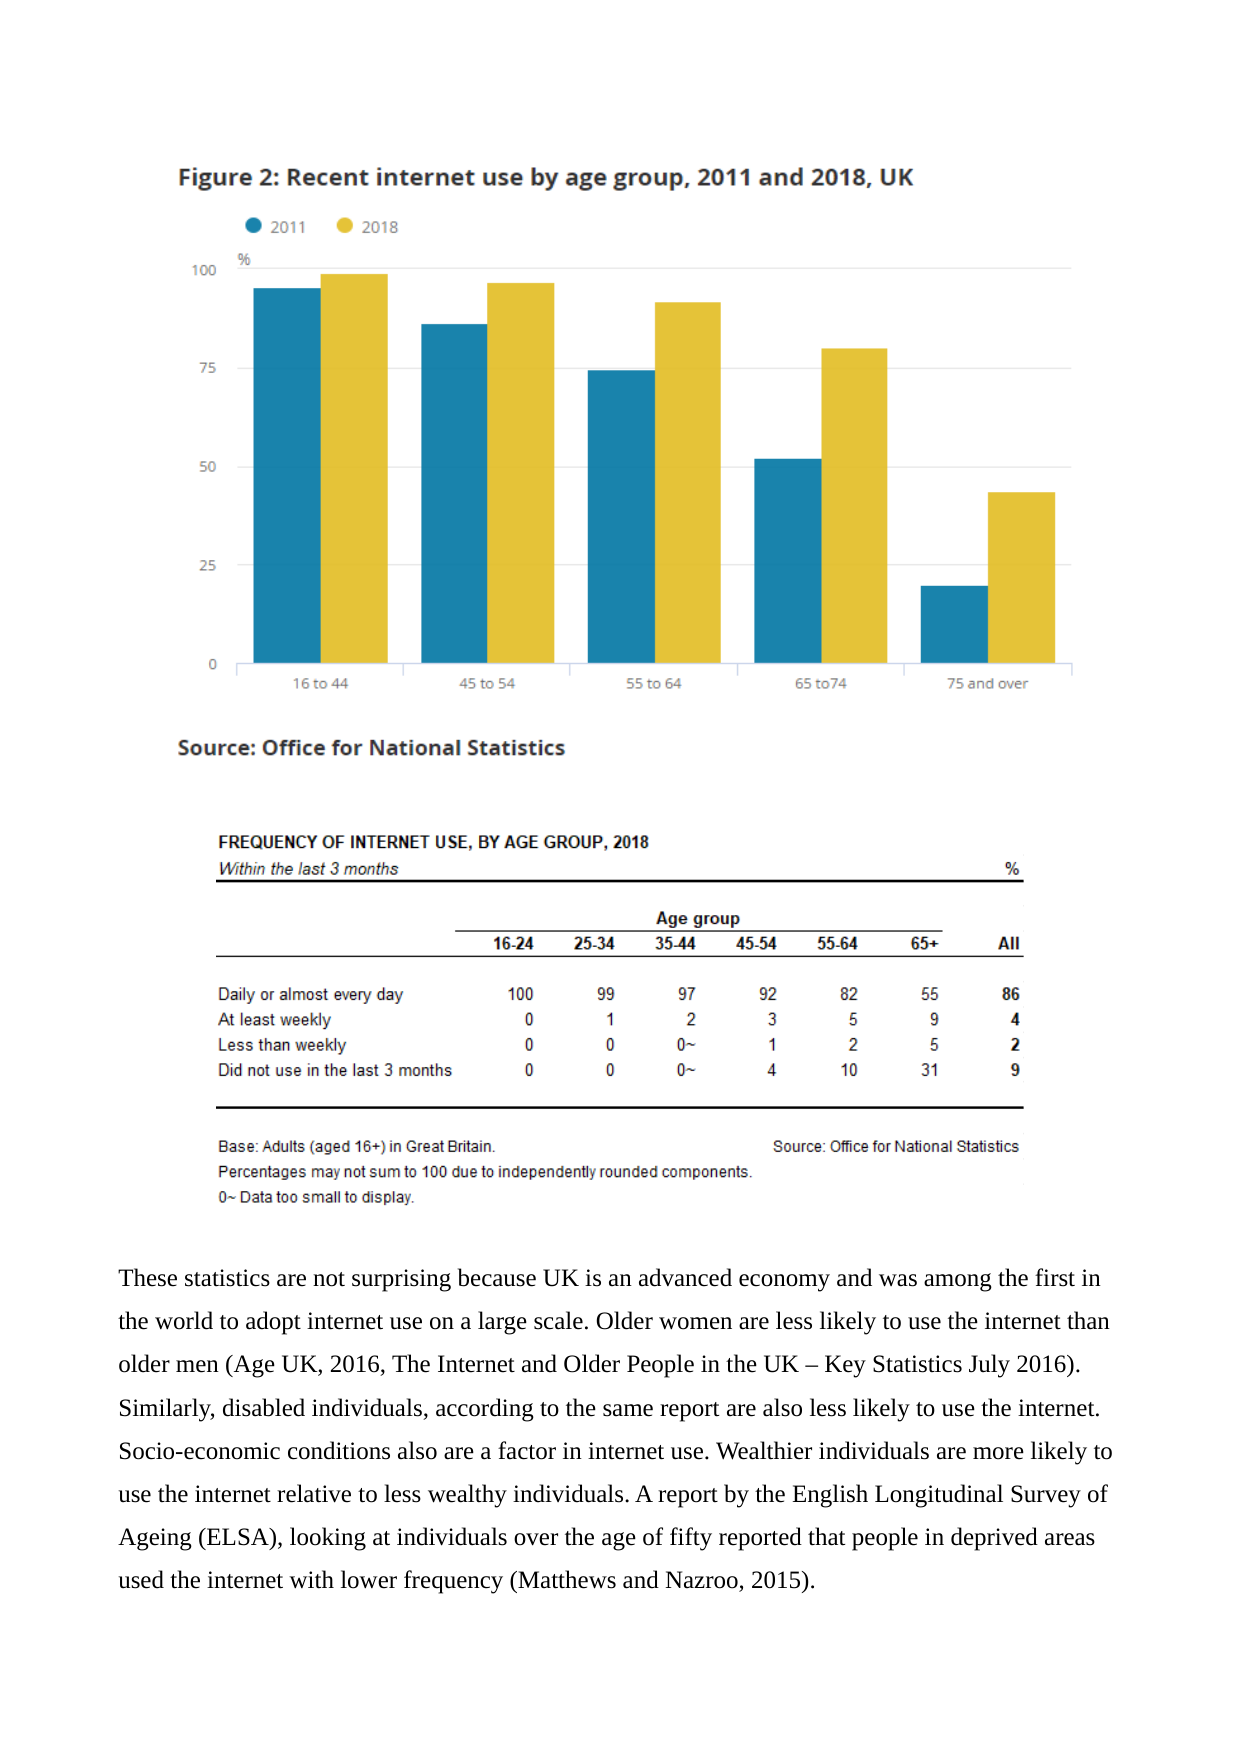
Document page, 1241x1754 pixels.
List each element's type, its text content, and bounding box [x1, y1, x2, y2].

text These statistics are not surprising because UK is an advanced economy and was among the first in the world to adopt internet use on a large scale. Older women are less likely to use the internet than older men (Age UK, 2016, The Internet and Older People in the UK – Key Statistics July 2016). Similarly, disabled individuals, according to the same report are also less likely to use the internet. Socio-economic conditions also are a factor in internet use. Wealthier individuals are more likely to use the internet relative to less wealthy individuals. A report by the English Longitudinal Survey of Ageing (ELSA), looking at individuals over the age of fifty reported that people in deprived areas used the internet with lower frequency (Matthews and Nazroo, 2015). [118, 1263, 1122, 1594]
